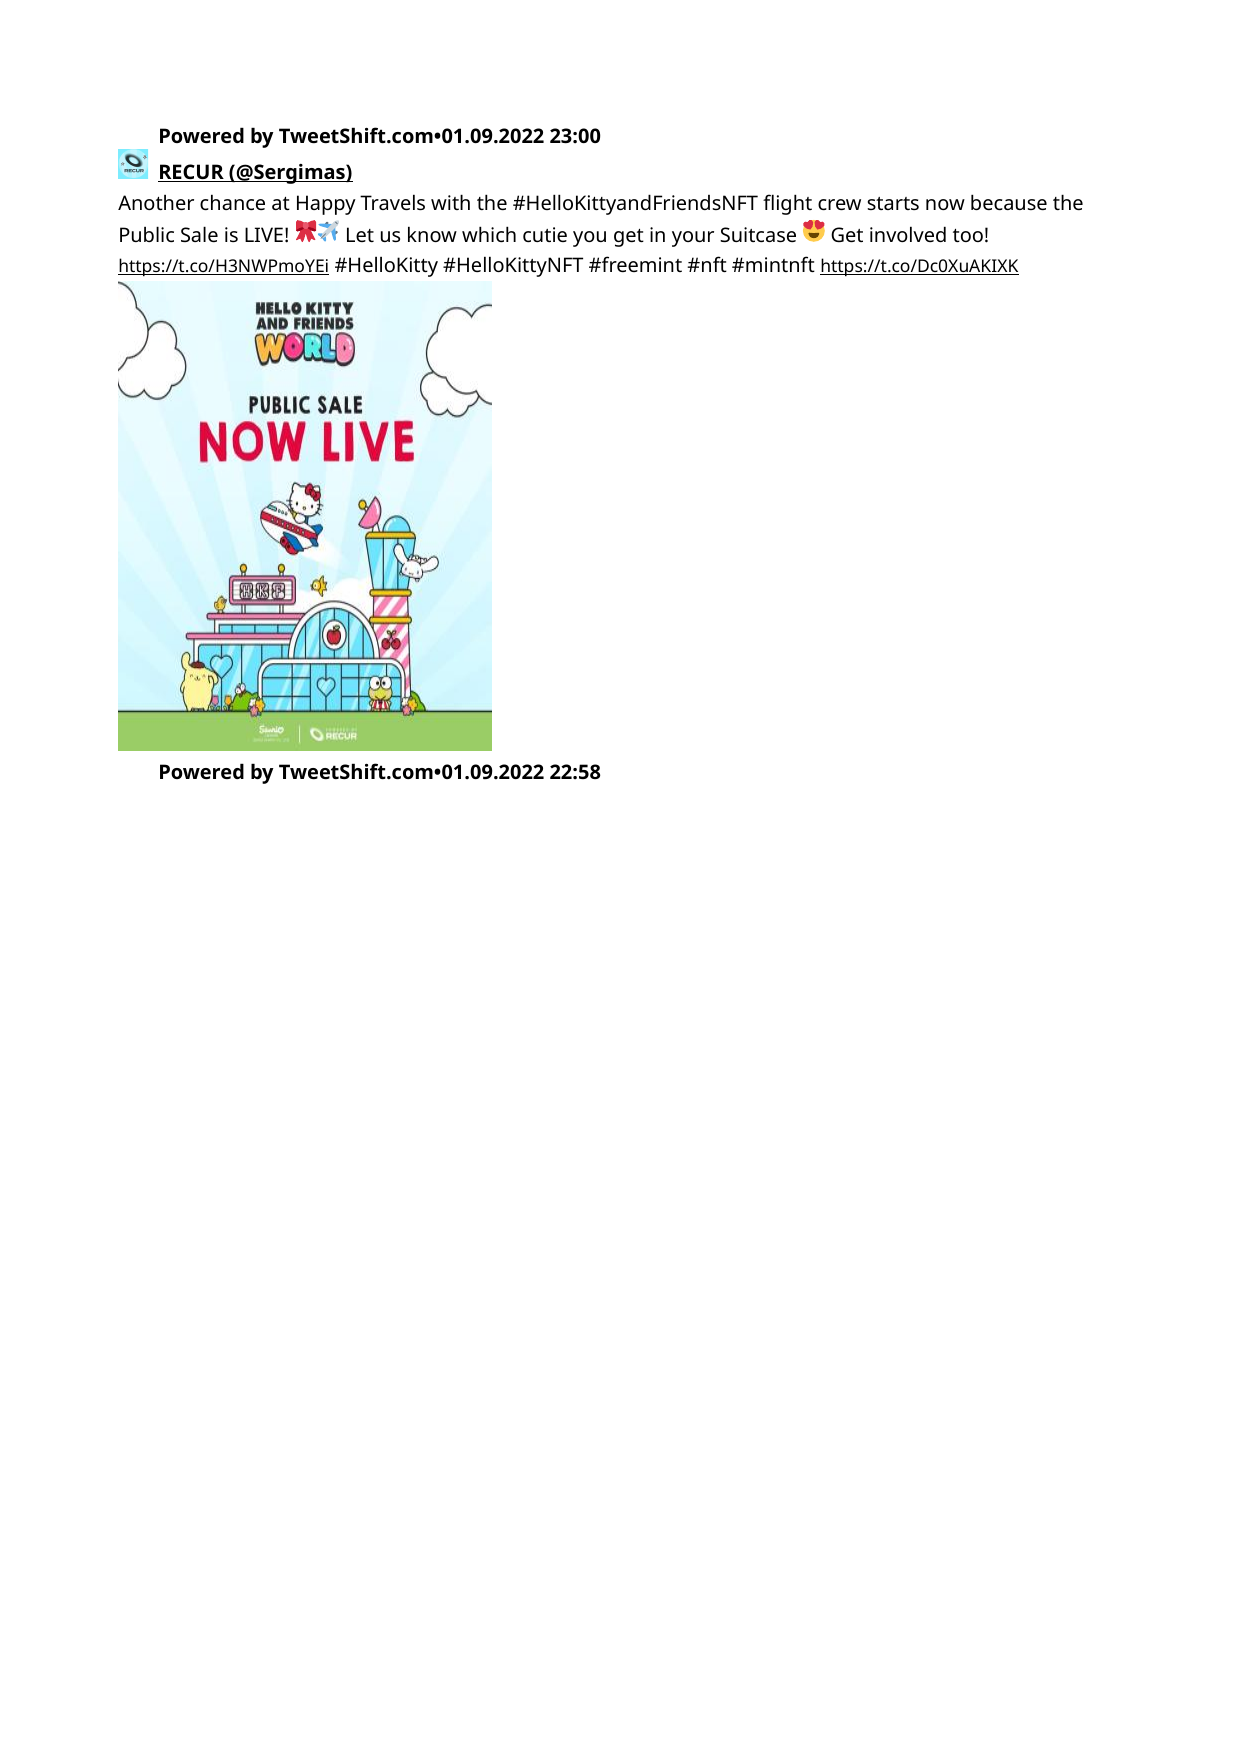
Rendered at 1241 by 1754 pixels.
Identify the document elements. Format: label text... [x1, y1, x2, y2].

picture [118, 281, 492, 751]
list Another chance at Happy Travels with the #HelloKittyandFriendsNFT flight crew starts now because the Public Sale is LIVE! Let us know which cutie you get in your Suitcase Get involved too! https://t.co/H3NWPmoYEi #HelloKitty #HelloKittyNFT #freemint #nft #mintnft https://t.co/Dc0XuAKIXK [118, 189, 1122, 278]
list Powered by TweetShift.com•01.09.2022 22:58 [123, 755, 1117, 786]
list RECUR (@Sergimas) [118, 149, 1122, 185]
list Powered by TweetShift.com•01.09.2022 23:00 [123, 118, 1117, 149]
picture [118, 149, 149, 179]
